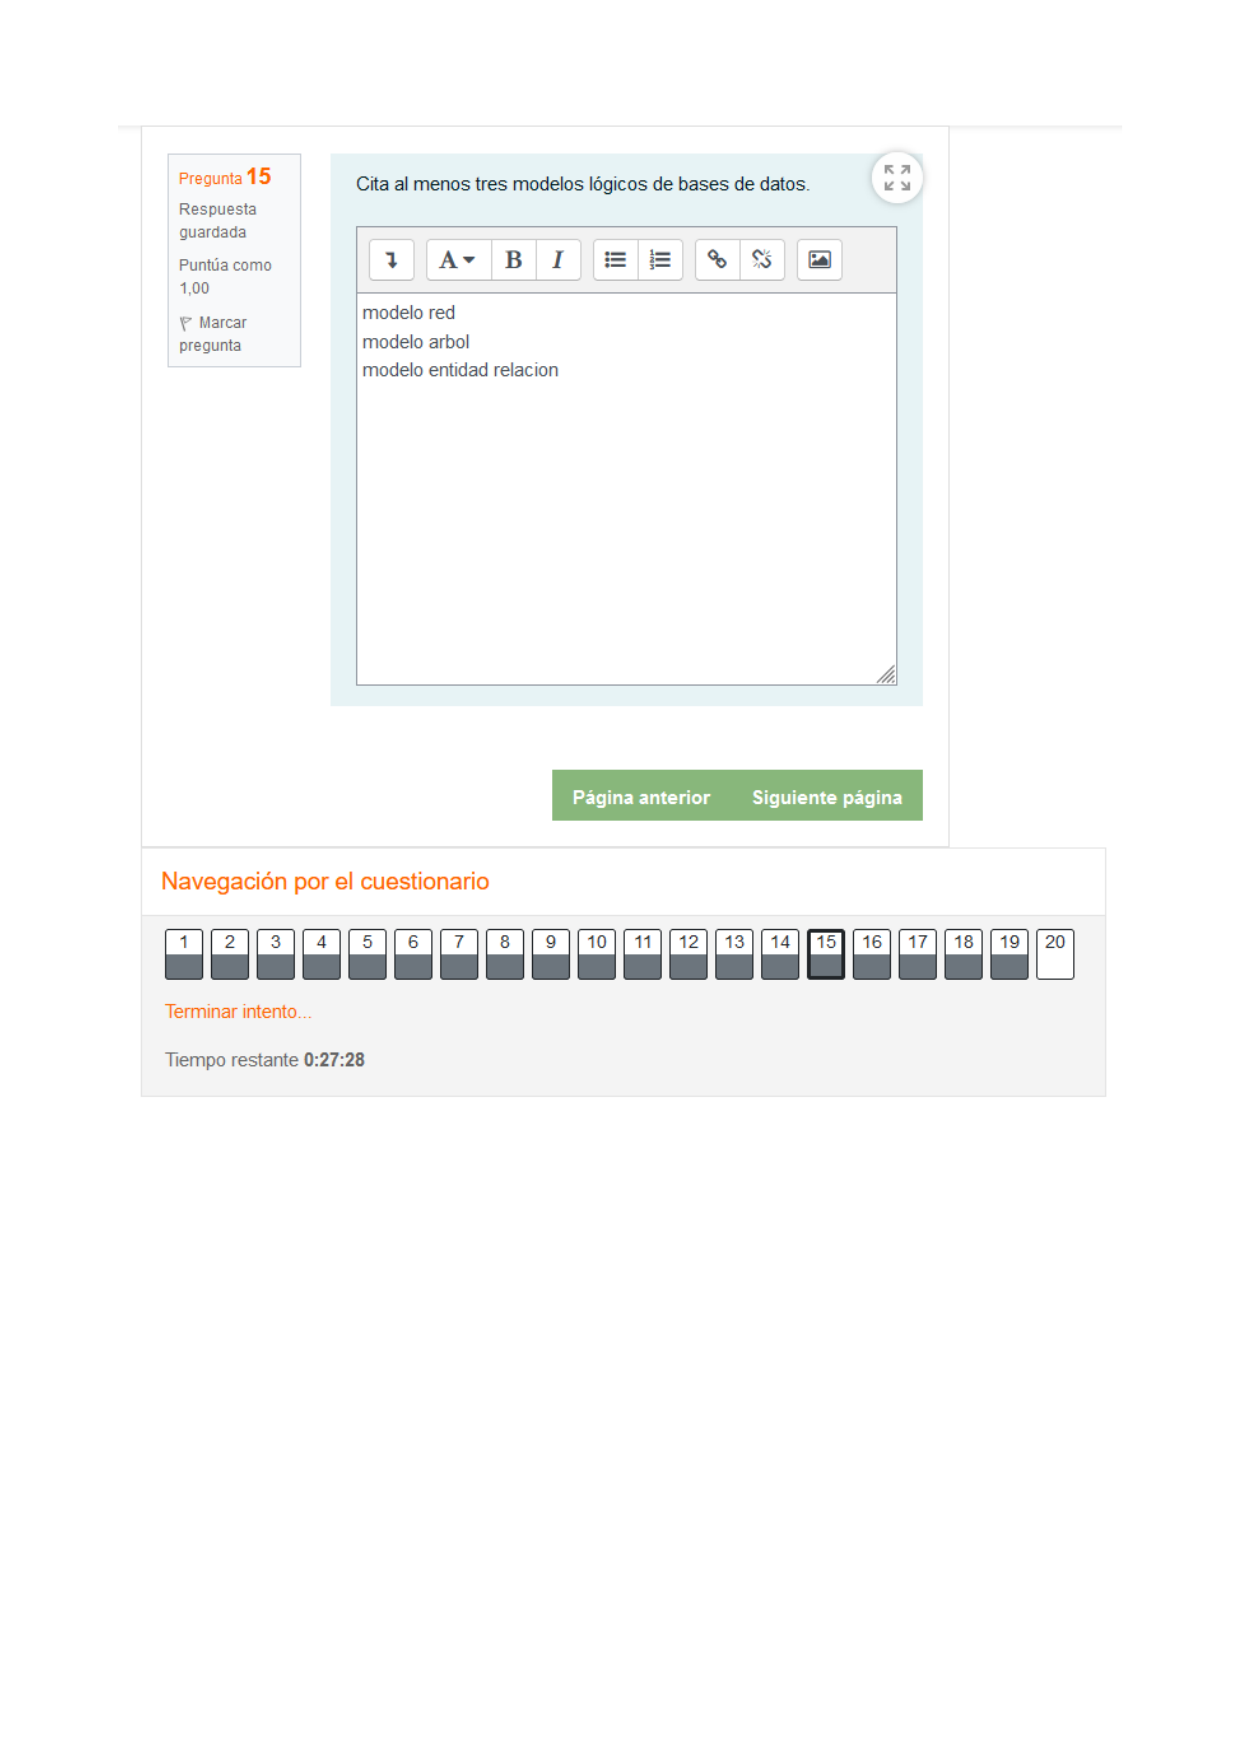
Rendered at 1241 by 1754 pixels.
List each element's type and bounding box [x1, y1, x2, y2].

picture [118, 118, 1123, 1106]
